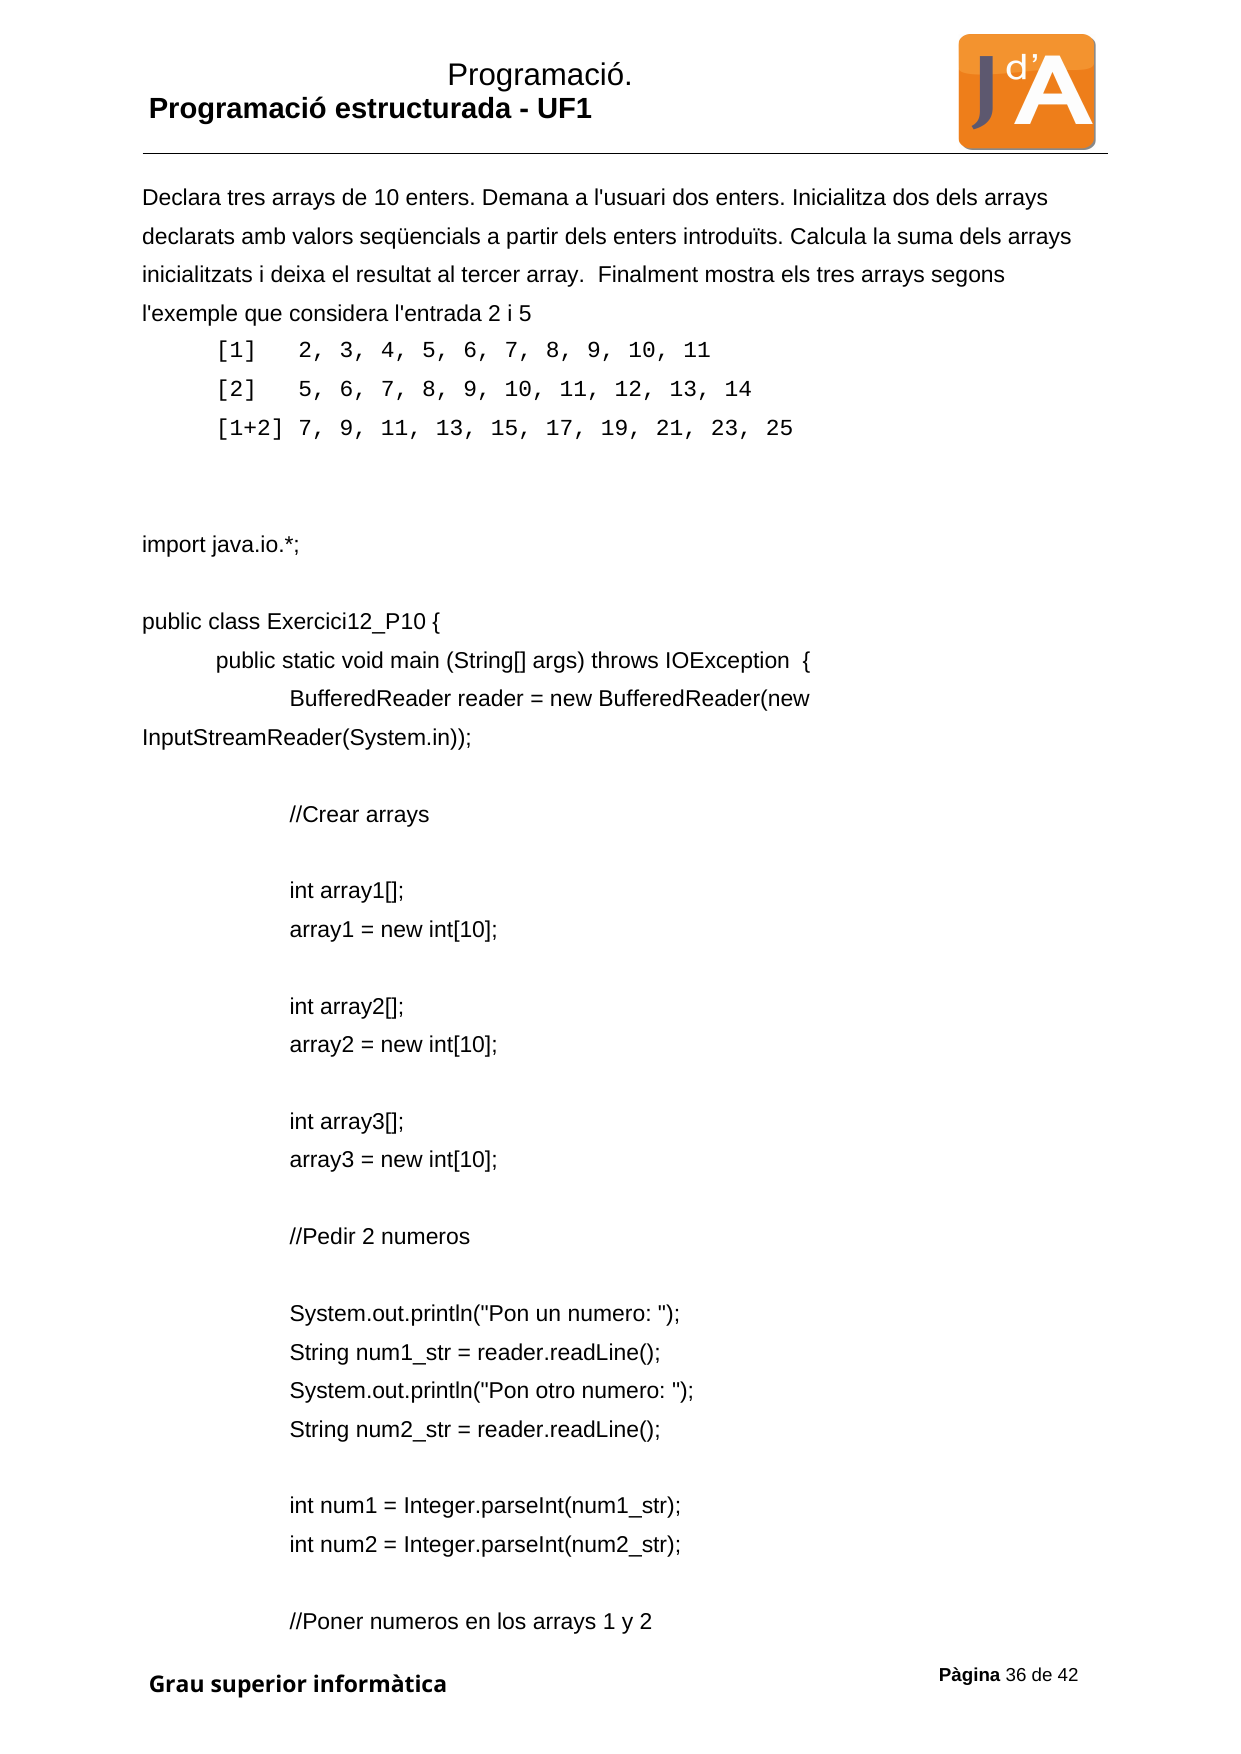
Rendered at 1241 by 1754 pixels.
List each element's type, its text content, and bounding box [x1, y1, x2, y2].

text [2] 5, 6, 7, 8, 9, 10, 11, 12, 13, 14 [216, 378, 1107, 403]
text int array3[]; [142, 1109, 1107, 1134]
text System.out.println("Pon otro numero: "); [142, 1378, 1107, 1403]
text int array2[]; [142, 993, 1107, 1019]
text [1] 2, 3, 4, 5, 6, 7, 8, 9, 10, 11 [216, 339, 1107, 365]
text import java.io.*; [142, 532, 1107, 558]
text //Poner numeros en los arrays 1 y 2 [142, 1608, 1107, 1634]
text [1+2] 7, 9, 11, 13, 15, 17, 19, 21, 23, 25 [216, 416, 1107, 442]
text public class Exercici12_P10 { [142, 609, 1107, 635]
text System.out.println("Pon un numero: "); [142, 1301, 1107, 1327]
text array1 = new int[10]; [142, 917, 1107, 942]
text BufferedReader reader = new BufferedReader(new InputStreamReader(System.in)); [142, 686, 1107, 750]
text int array1[]; [142, 878, 1107, 904]
text array2 = new int[10]; [142, 1032, 1107, 1057]
text //Pedir 2 numeros [142, 1224, 1107, 1250]
text int num2 = Integer.parseInt(num2_str); [142, 1532, 1107, 1557]
text String num2_str = reader.readLine(); [142, 1416, 1107, 1442]
text public static void main (String[] args) throws IOException { [142, 647, 1107, 673]
text String num1_str = reader.readLine(); [142, 1339, 1107, 1365]
text int num1 = Integer.parseInt(num1_str); [142, 1493, 1107, 1519]
text array3 = new int[10]; [142, 1147, 1107, 1173]
picture [958, 34, 1096, 150]
text Declara tres arrays de 10 enters. Demana a l'usuari dos enters. Inicialitza dos dels arrays declarats amb valors seqüencials a partir dels enters introduïts. Calcula la suma dels arrays inicialitzats i deixa el resultat al tercer array. Finalment mostra els tres arrays segons l'exemple que considera l'entrada 2 i 5 [142, 185, 1107, 326]
text //Crear arrays [142, 801, 1107, 827]
